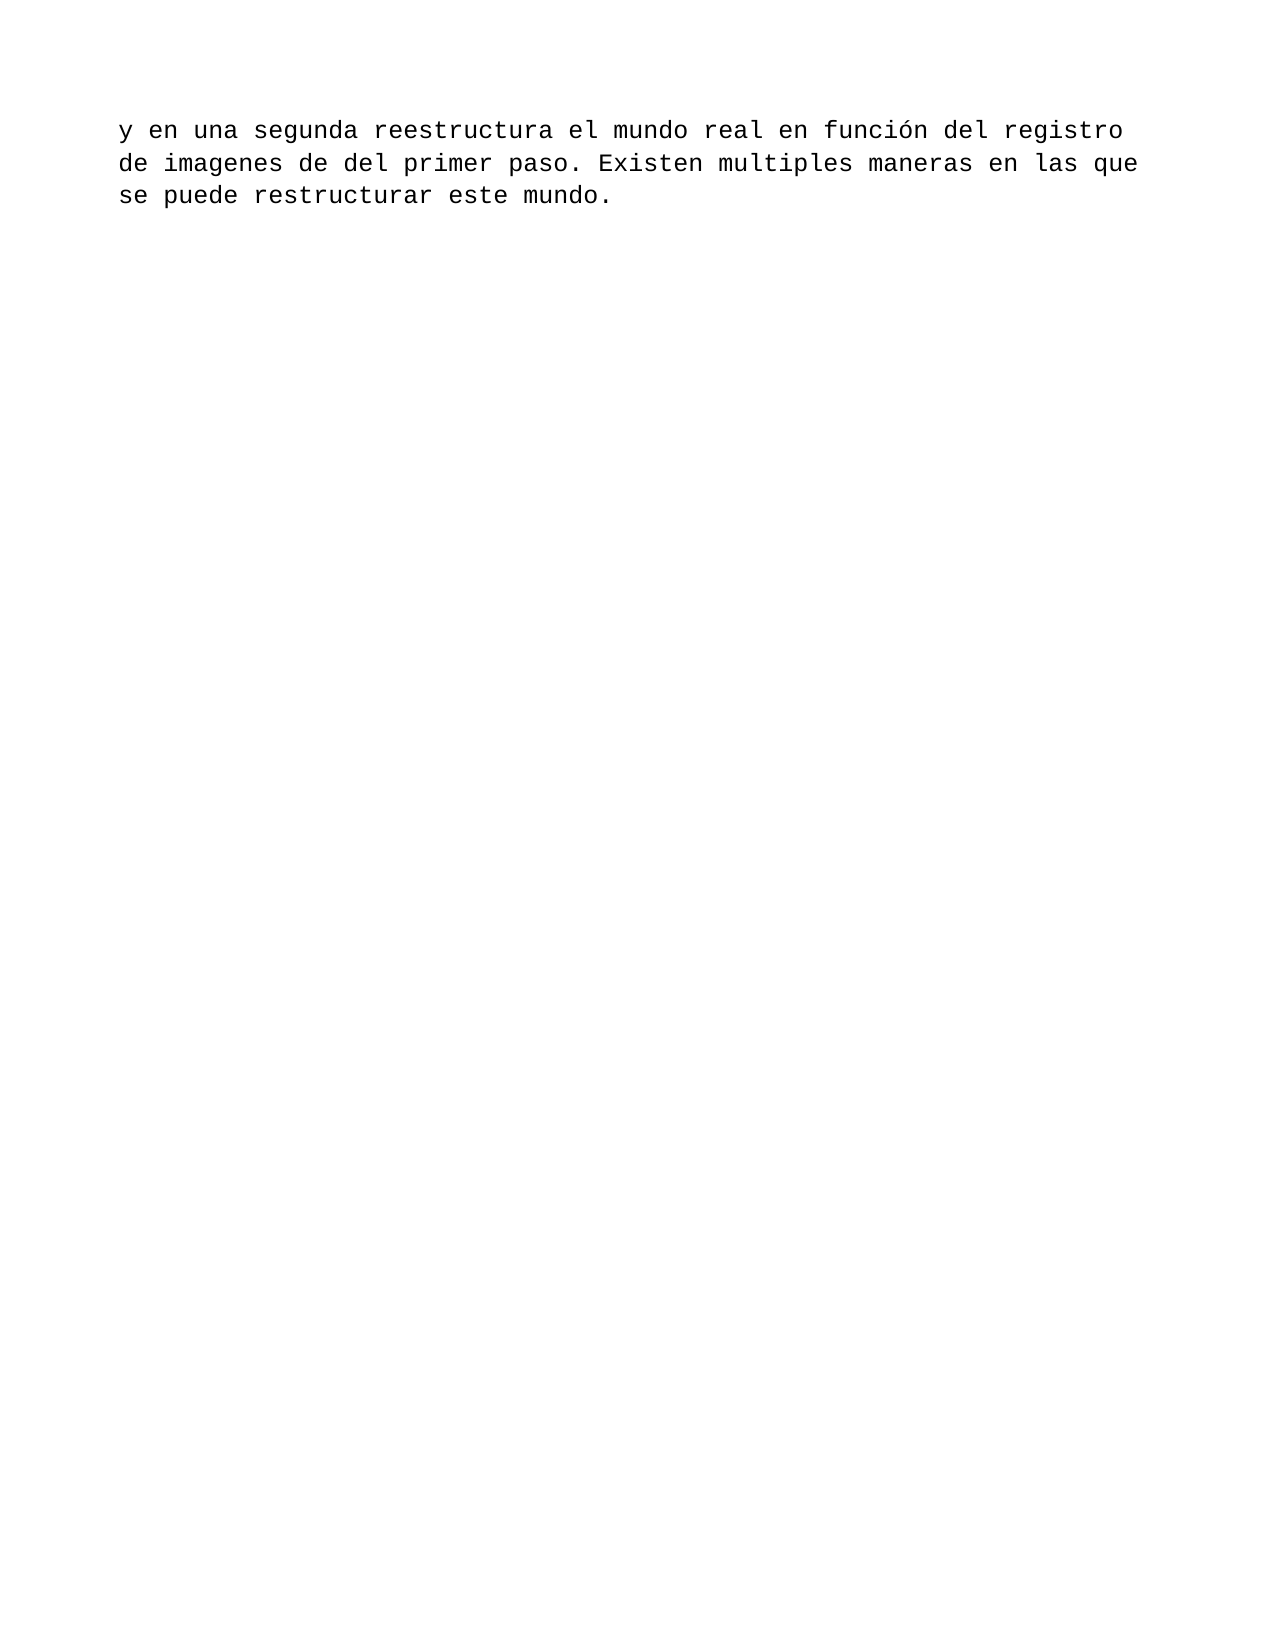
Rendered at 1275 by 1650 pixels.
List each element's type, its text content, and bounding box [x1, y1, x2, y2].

text y en una segunda reestructura el mundo real en función del registro de imagenes de del primer paso. Existen multiples maneras en las que se puede restructurar este mundo. [118, 118, 1157, 211]
